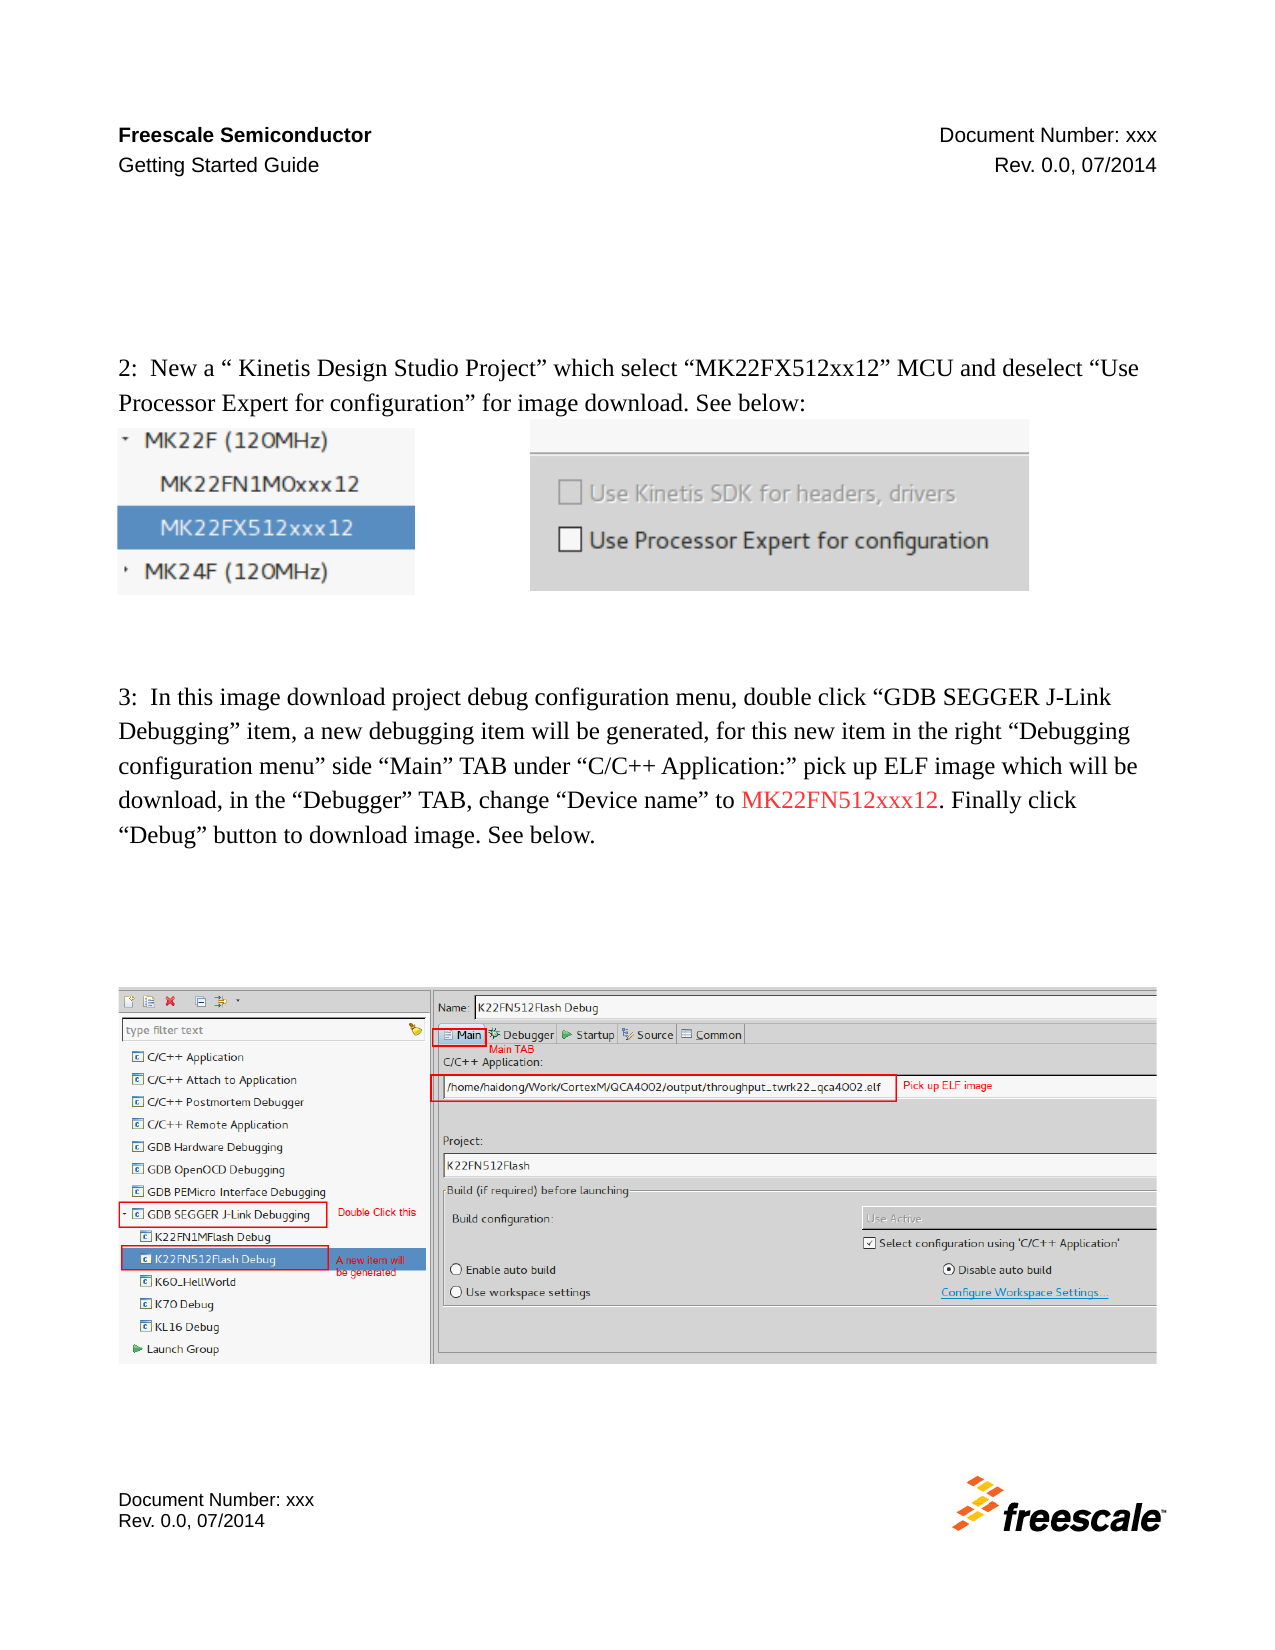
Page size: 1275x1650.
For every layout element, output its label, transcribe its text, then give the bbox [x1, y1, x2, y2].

picture [117, 428, 415, 595]
text 2: New a “ Kinetis Design Studio Project” which select “MK22FX512xx12” MCU and deselect “Use Processor Expert for configuration” for image download. See below: [118, 353, 1157, 416]
text 3: In this image download project debug configuration menu, double click “GDB SEGGER J-Link Debugging” item, a new debugging item will be generated, for this new item in the right “Debugging configuration menu” side “Main” TAB under “C/C++ Application:” pick up ELF image which will be download, in the “Debugger” TAB, change “Device name” to MK22FN512xxx12. Finally click “Debug” button to download image. See below. [118, 682, 1157, 849]
picture [530, 419, 1030, 591]
picture [118, 987, 1157, 1364]
